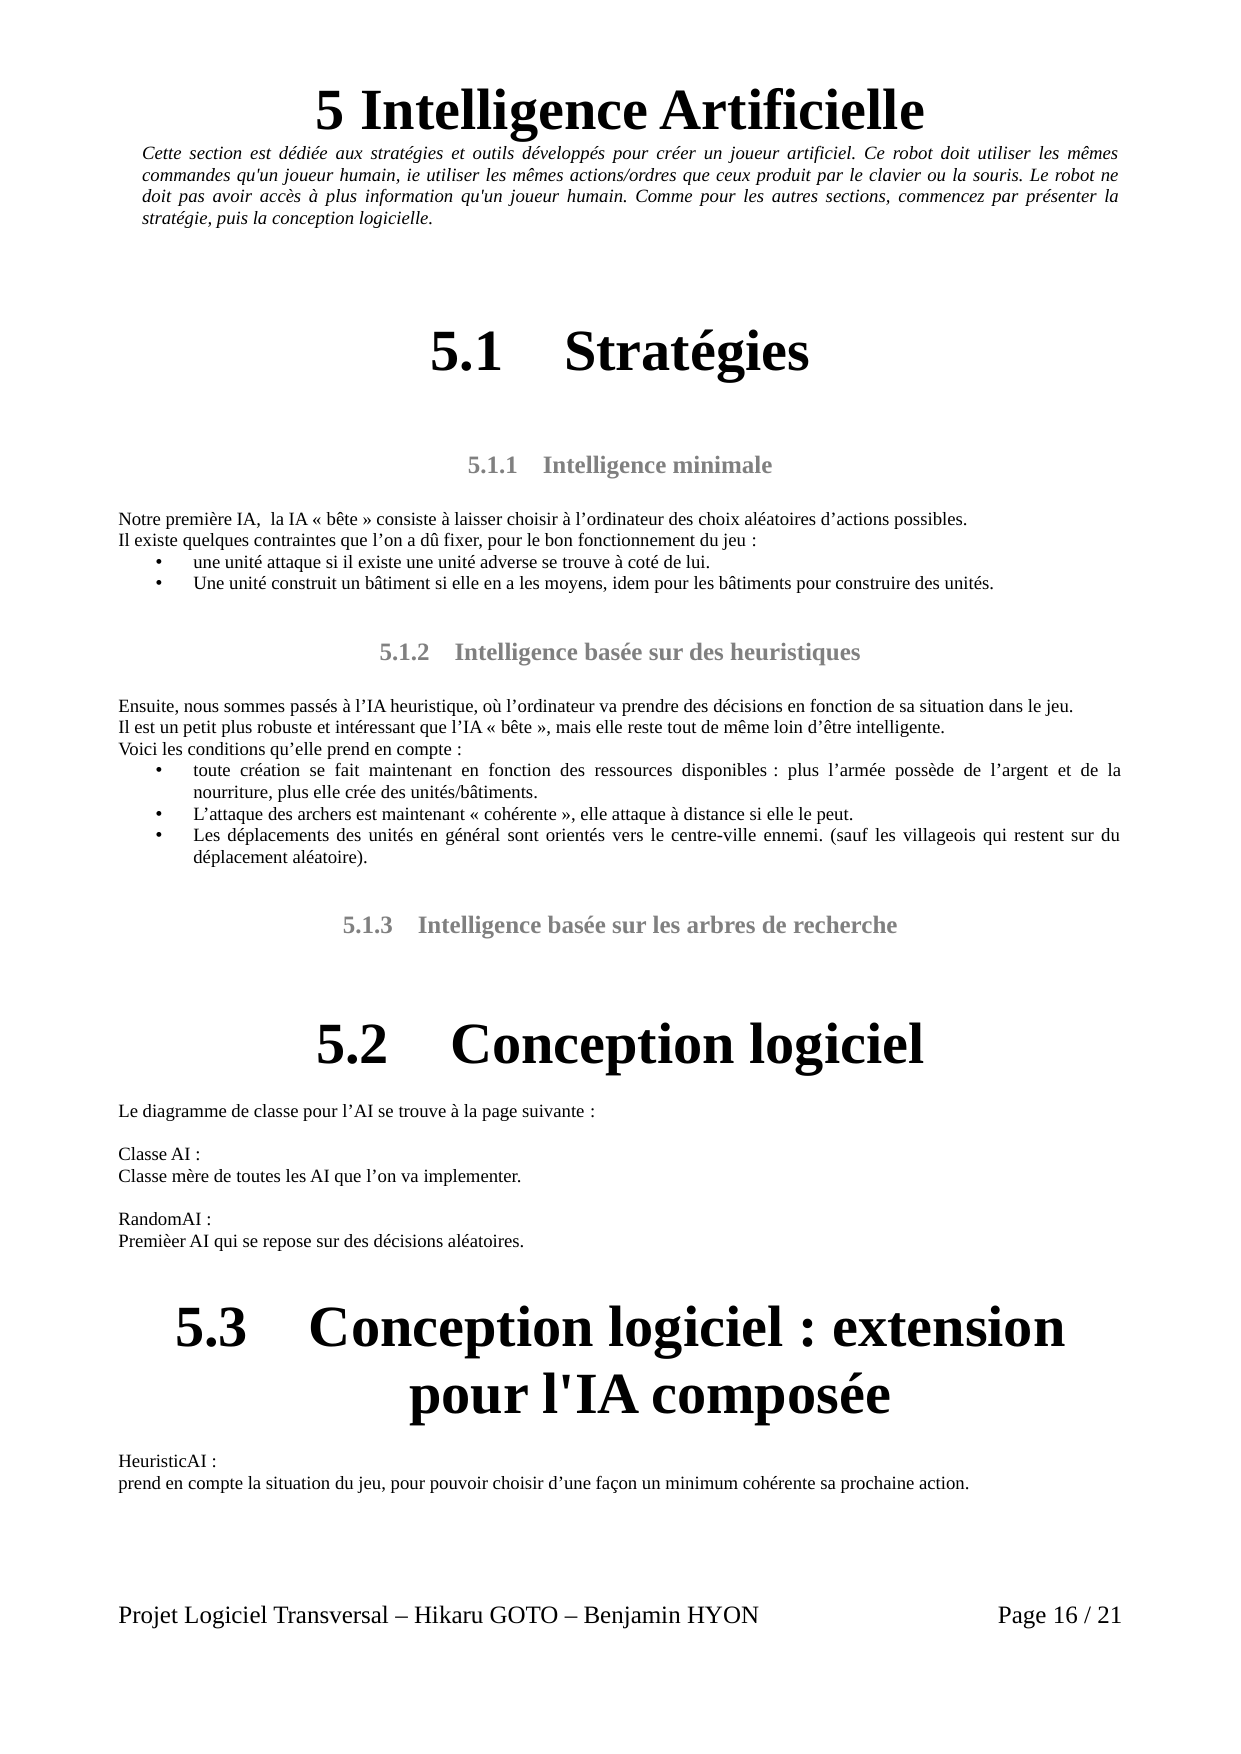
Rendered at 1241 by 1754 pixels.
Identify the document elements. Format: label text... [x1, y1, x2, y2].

text RandomAI : [118, 1208, 1122, 1229]
text HeuristicAI : [118, 1450, 1122, 1472]
text Cette section est dédiée aux stratégies et outils développés pour créer un joueur artificiel. Ce robot doit utiliser les mêmes commandes qu'un joueur humain, ie utiliser les mêmes actions/ordres que ceux produit par le clavier ou la souris. Le robot ne doit pas avoir accès à plus information qu'un joueur humain. Comme pour les autres sections, commencez par présenter la stratégie, puis la conception logicielle. [142, 142, 1122, 228]
list une unité attaque si il existe une unité adverse se trouve à coté de lui. [156, 551, 1122, 572]
text Voici les conditions qu’elle prend en compte : [118, 738, 1122, 759]
text Classe AI : [118, 1143, 1122, 1165]
subtitle Intelligence minimale [118, 450, 1122, 479]
text Ensuite, nous sommes passés à l’IA heuristique, où l’ordinateur va prendre des décisions en fonction de sa situation dans le jeu. [118, 695, 1122, 716]
list L’attaque des archers est maintenant « cohérente », elle attaque à distance si elle le peut. [156, 802, 1122, 824]
subtitle Intelligence basée sur les arbres de recherche [118, 911, 1122, 939]
text Il est un petit plus robuste et intéressant que l’IA « bête », mais elle reste tout de même loin d’être intelligente. [118, 716, 1122, 738]
subtitle Stratégies [118, 316, 1122, 383]
text Premièer AI qui se repose sur des décisions aléatoires. [118, 1229, 1122, 1251]
text Notre première IA, la IA « bête » consiste à laisser choisir à l’ordinateur des choix aléatoires d’actions possibles. [118, 508, 1122, 529]
text Le diagramme de classe pour l’AI se trouve à la page suivante : [118, 1100, 1122, 1122]
subtitle Conception logiciel [118, 1009, 1122, 1076]
subtitle Intelligence Artificielle [118, 75, 1122, 142]
subtitle Conception logiciel : extension pour l'IA composée [118, 1292, 1122, 1427]
text Il existe quelques contraintes que l’on a dû fixer, pour le bon fonctionnement du jeu : [118, 529, 1122, 551]
subtitle Intelligence basée sur des heuristiques [118, 637, 1122, 666]
list toute création se fait maintenant en fonction des ressources disponibles : plus l’armée possède de l’argent et de la nourriture, plus elle crée des unités/bâtiments. [156, 759, 1122, 802]
list Les déplacements des unités en général sont orientés vers le centre-ville ennemi. (sauf les villageois qui restent sur du déplacement aléatoire). [156, 824, 1122, 867]
list Une unité construit un bâtiment si elle en a les moyens, idem pour les bâtiments pour construire des unités. [156, 572, 1122, 594]
text prend en compte la situation du jeu, pour pouvoir choisir d’une façon un minimum cohérente sa prochaine action. [118, 1472, 1122, 1493]
text Classe mère de toutes les AI que l’on va implementer. [118, 1165, 1122, 1186]
